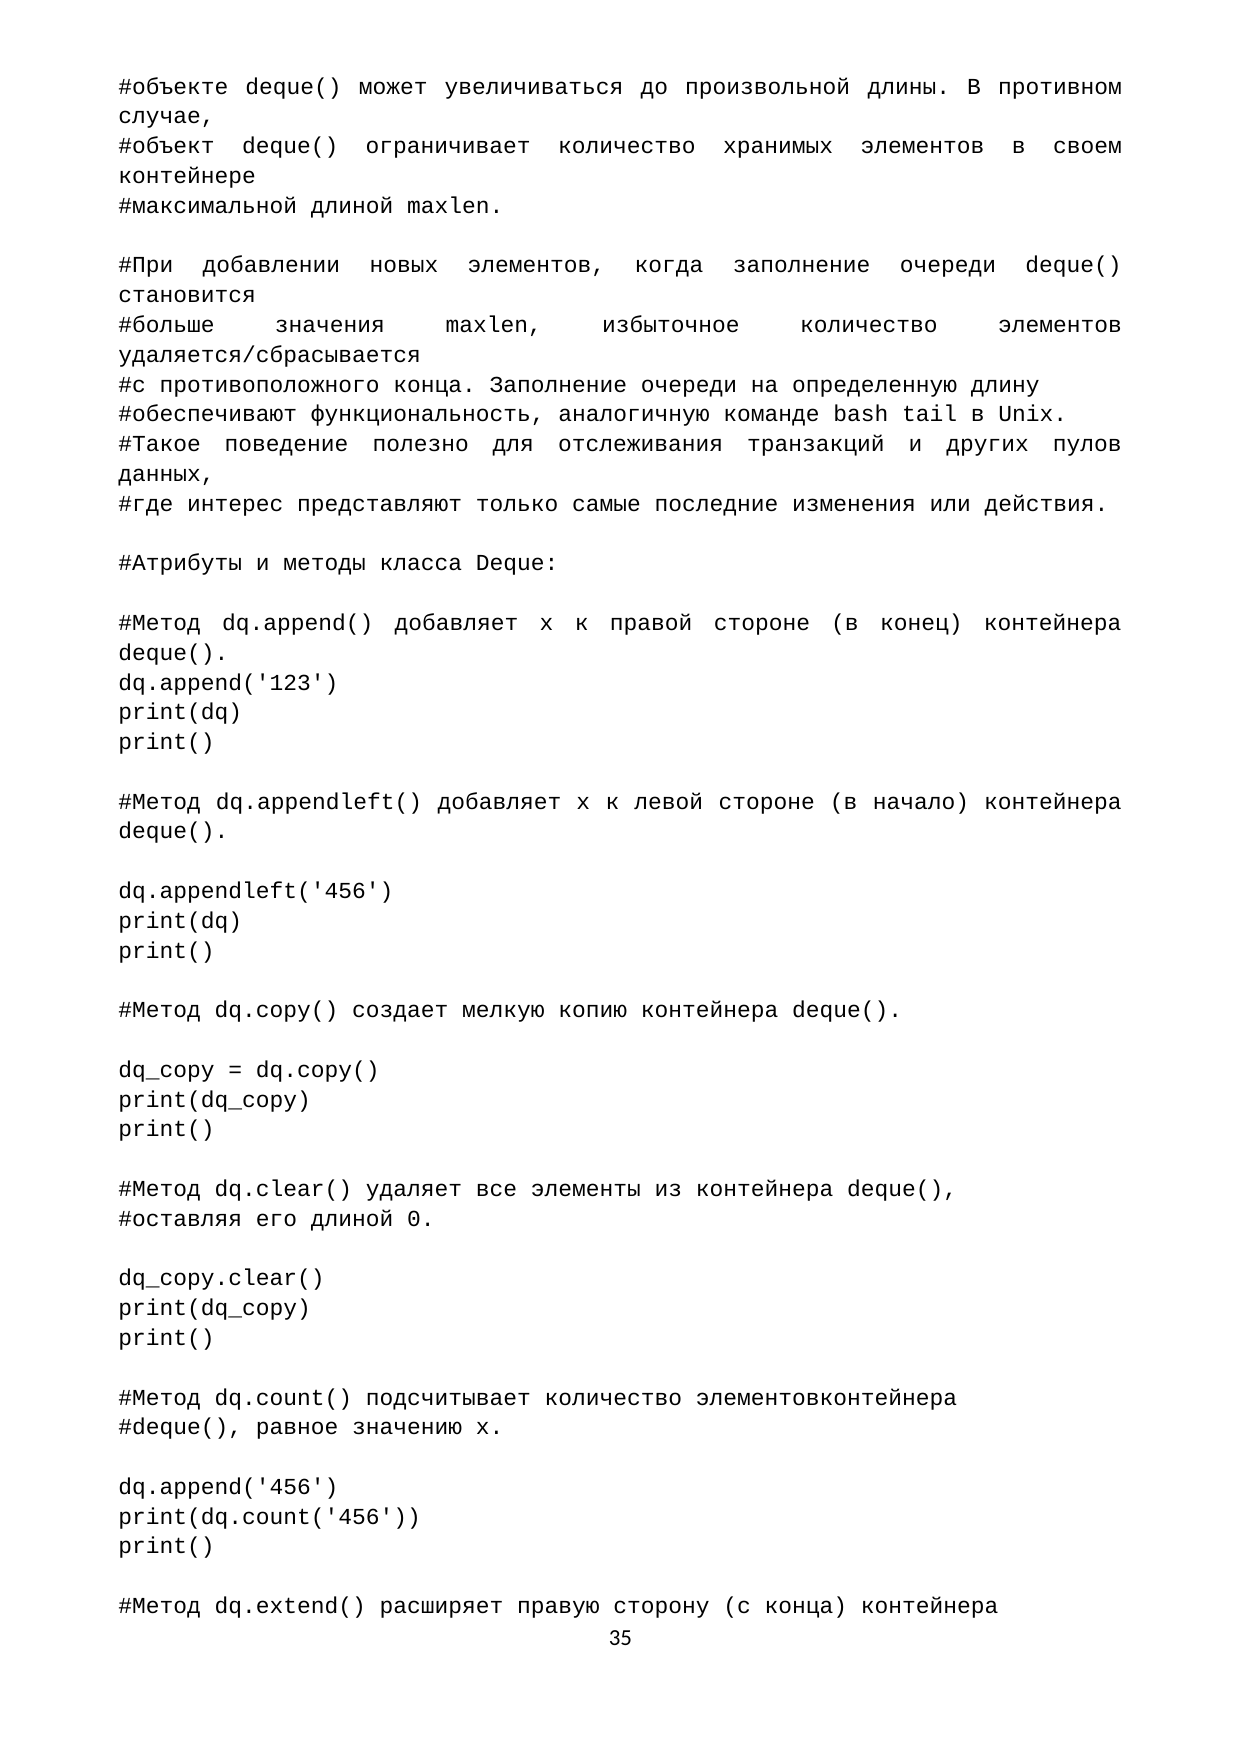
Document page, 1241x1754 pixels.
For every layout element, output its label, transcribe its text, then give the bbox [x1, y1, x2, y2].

text print() [118, 939, 1122, 965]
text #Метод dq.count() подсчитывает количество элементовконтейнера [118, 1386, 1122, 1412]
text #Такое поведение полезно для отслеживания транзакций и других пулов данных, [118, 432, 1122, 488]
text #Метод dq.append() добавляет x к правой стороне (в конец) контейнера deque(). [118, 611, 1122, 667]
text #deque(), равное значению x. [118, 1416, 1122, 1442]
text #При добавлении новых элементов, когда заполнение очереди deque() становится [118, 254, 1122, 309]
text #с противоположного конца. Заполнение очереди на определенную длину [118, 373, 1122, 399]
text print(dq) [118, 909, 1122, 935]
text print() [118, 1118, 1122, 1144]
text #где интерес представляют только самые последние изменения или действия. [118, 492, 1122, 518]
text print(dq_copy) [118, 1296, 1122, 1322]
text dq.appendleft('456') [118, 879, 1122, 905]
text #Метод dq.copy() создает мелкую копию контейнера deque(). [118, 998, 1122, 1024]
text #объект deque() ограничивает количество хранимых элементов в своем контейнере [118, 134, 1122, 190]
text #Атрибуты и методы класса Deque: [118, 552, 1122, 578]
text print(dq_copy) [118, 1088, 1122, 1114]
text #максимальной длиной maxlen. [118, 194, 1122, 220]
text #обеспечивают функциональность, аналогичную команде bash tail в Unix. [118, 403, 1122, 429]
text dq_copy.clear() [118, 1267, 1122, 1293]
text #Метод dq.extend() расширяет правую сторону (с конца) контейнера [118, 1594, 1122, 1620]
text print() [118, 1535, 1122, 1561]
text #оставляя его длиной 0. [118, 1207, 1122, 1233]
text #Метод dq.appendleft() добавляет x к левой стороне (в начало) контейнера deque(). [118, 790, 1122, 846]
text dq.append('456') [118, 1475, 1122, 1501]
text print() [118, 730, 1122, 756]
text #больше значения maxlen, избыточное количество элементов удаляется/сбрасывается [118, 313, 1122, 369]
text print(dq) [118, 701, 1122, 727]
text #Метод dq.clear() удаляет все элементы из контейнера deque(), [118, 1177, 1122, 1203]
text print(dq.count('456')) [118, 1505, 1122, 1531]
text #объекте deque() может увеличиваться до произвольной длины. В противном случае, [118, 75, 1122, 131]
text dq_copy = dq.copy() [118, 1058, 1122, 1084]
text dq.append('123') [118, 671, 1122, 697]
text print() [118, 1326, 1122, 1352]
